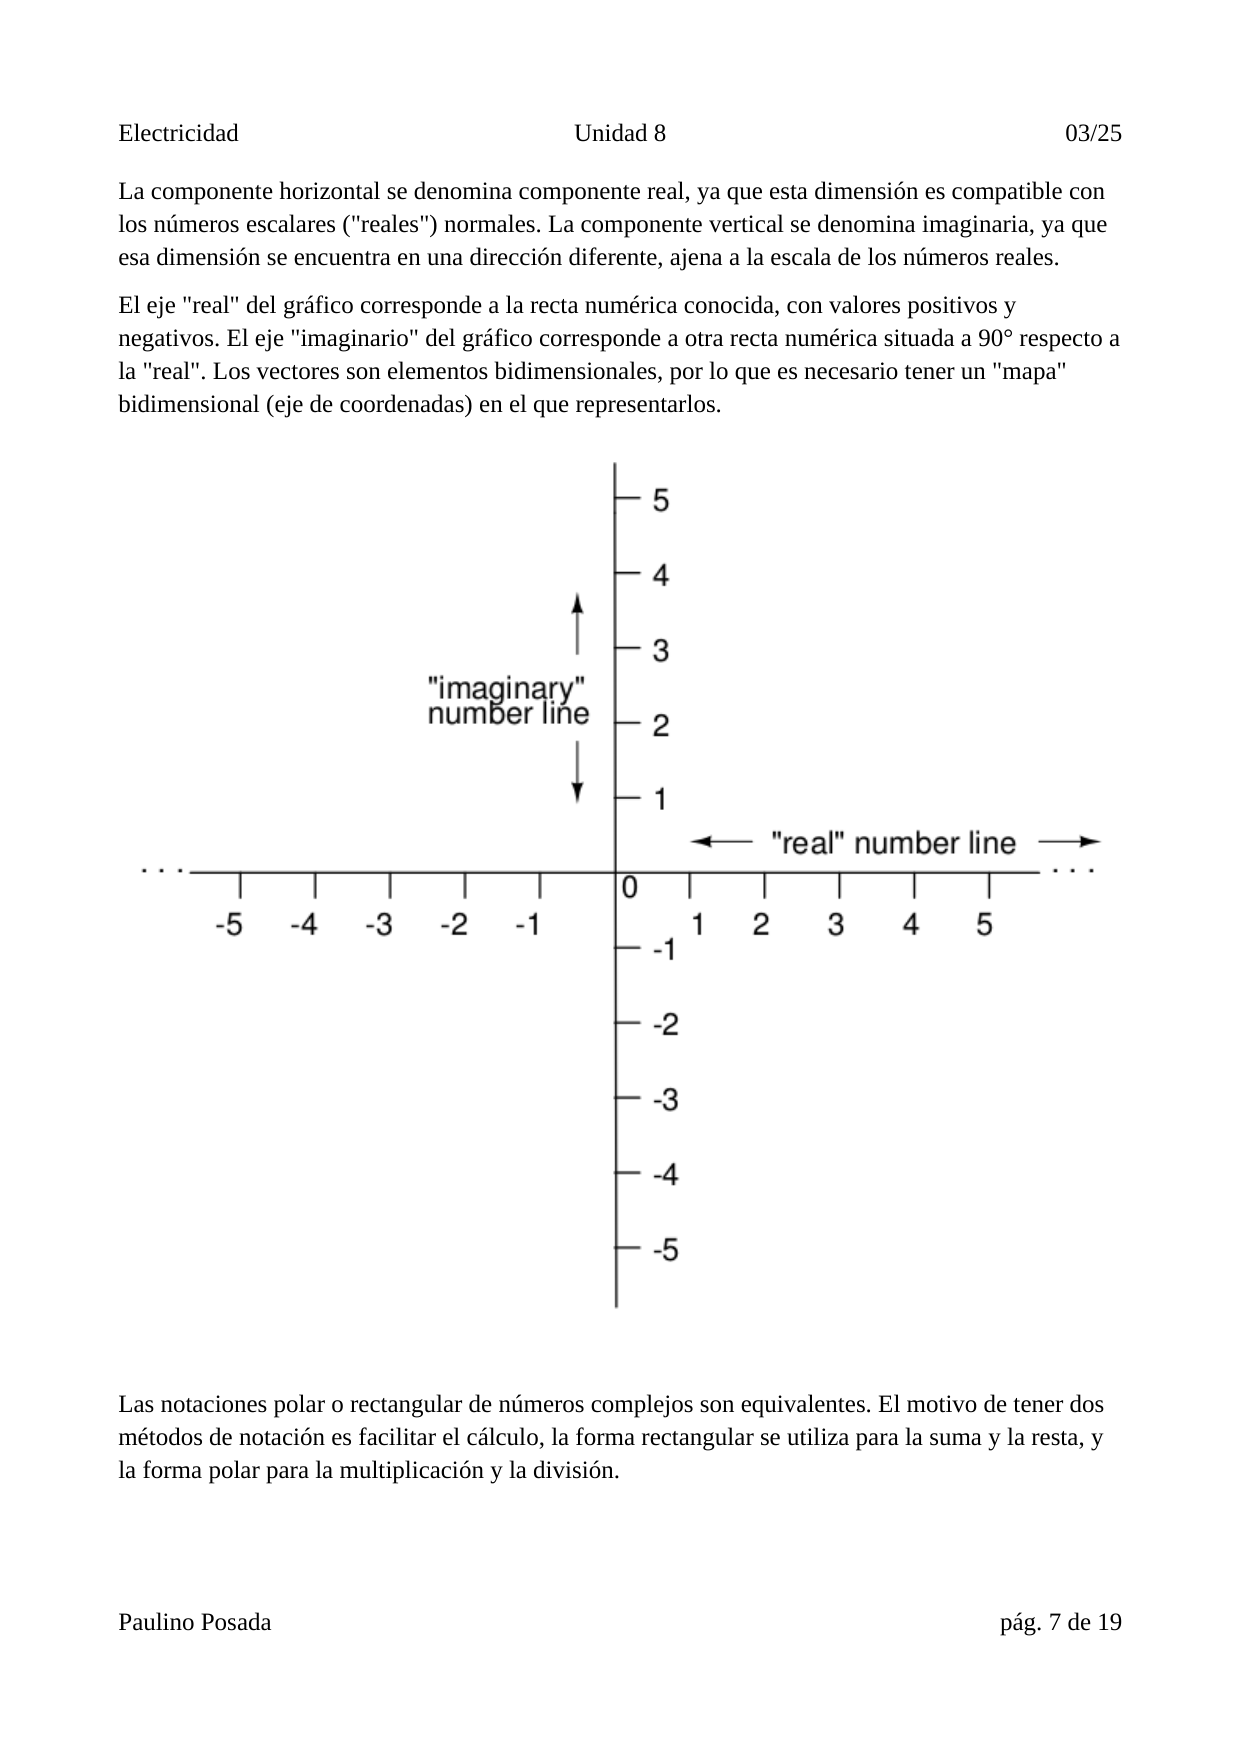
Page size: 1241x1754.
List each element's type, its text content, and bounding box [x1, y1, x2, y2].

text La componente horizontal se denomina componente real, ya que esta dimensión es compatible con los números escalares ("reales") normales. La componente vertical se denomina imaginaria, ya que esa dimensión se encuentra en una dirección diferente, ajena a la escala de los números reales. [118, 176, 1122, 271]
picture [123, 436, 1117, 1320]
text El eje "real" del gráfico corresponde a la recta numérica conocida, con valores positivos y negativos. El eje "imaginario" del gráfico corresponde a otra recta numérica situada a 90° respecto a la "real". Los vectores son elementos bidimensionales, por lo que es necesario tener un "mapa" bidimensional (eje de coordenadas) en el que representarlos. [118, 290, 1122, 418]
text Las notaciones polar o rectangular de números complejos son equivalentes. El motivo de tener dos métodos de notación es facilitar el cálculo, la forma rectangular se utiliza para la suma y la resta, y la forma polar para la multiplicación y la división. [118, 1389, 1122, 1483]
